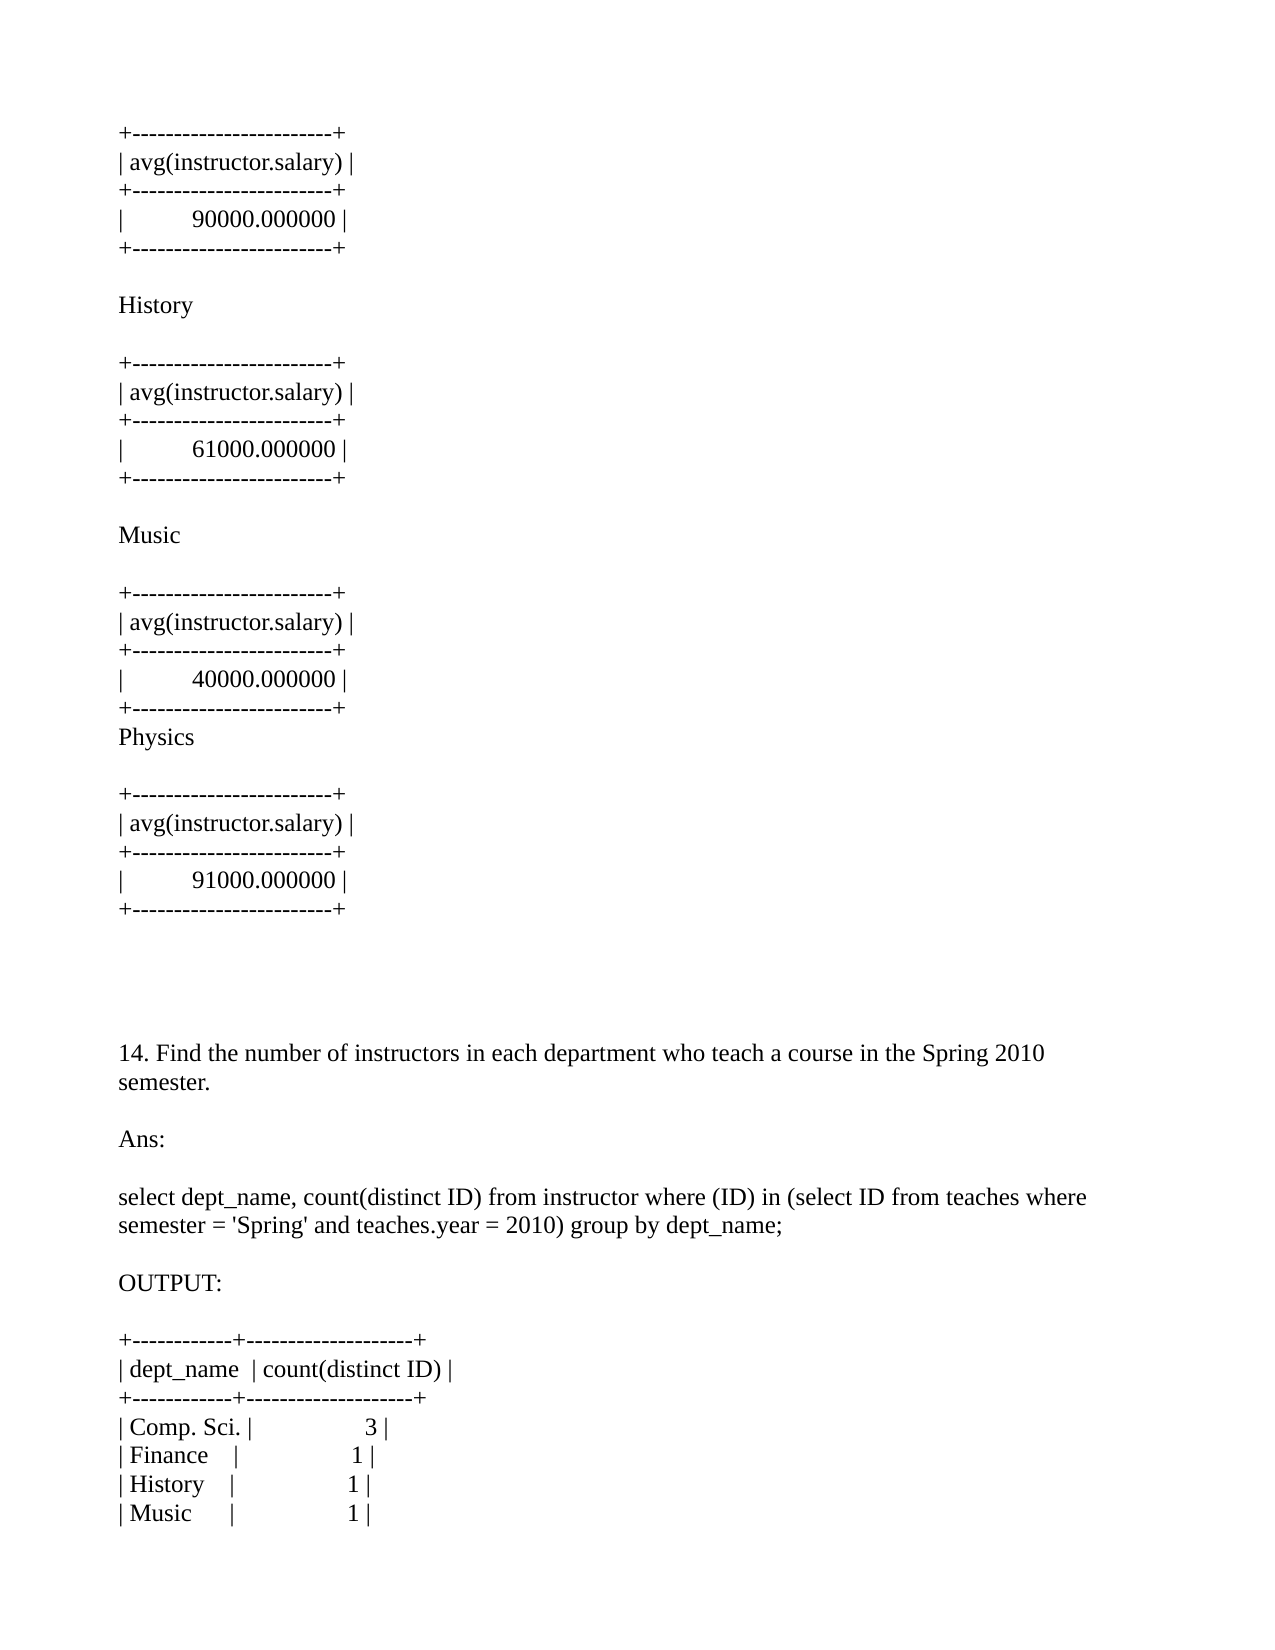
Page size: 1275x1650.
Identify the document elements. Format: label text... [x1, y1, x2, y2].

text Ans: [118, 1124, 1157, 1153]
text | 61000.000000 | [118, 434, 1157, 463]
text +------------------------+ [118, 463, 1157, 492]
text +------------------------+ [118, 779, 1157, 808]
text +------------------------+ [118, 118, 1157, 147]
text | Comp. Sci. | 3 | [118, 1412, 1157, 1441]
text 14. Find the number of instructors in each department who teach a course in the Spring 2010 [118, 1038, 1157, 1067]
text | avg(instructor.salary) | [118, 377, 1157, 406]
text | avg(instructor.salary) | [118, 607, 1157, 636]
text +------------+--------------------+ [118, 1326, 1157, 1354]
text | dept_name | count(distinct ID) | [118, 1354, 1157, 1383]
text +------------------------+ [118, 233, 1157, 262]
text | 90000.000000 | [118, 204, 1157, 233]
text | 40000.000000 | [118, 664, 1157, 693]
text +------------+--------------------+ [118, 1383, 1157, 1412]
text +------------------------+ [118, 176, 1157, 204]
text +------------------------+ [118, 837, 1157, 866]
text | avg(instructor.salary) | [118, 147, 1157, 176]
text | Finance | 1 | [118, 1441, 1157, 1469]
text | History | 1 | [118, 1469, 1157, 1498]
text semester. [118, 1067, 1157, 1096]
text | Music | 1 | [118, 1498, 1157, 1527]
text Physics [118, 722, 1157, 751]
text +------------------------+ [118, 406, 1157, 434]
text OUTPUT: [118, 1268, 1157, 1297]
text | 91000.000000 | [118, 866, 1157, 894]
text Music [118, 521, 1157, 549]
text +------------------------+ [118, 578, 1157, 607]
text select dept_name, count(distinct ID) from instructor where (ID) in (select ID from teaches where semester = 'Spring' and teaches.year = 2010) group by dept_name; [118, 1182, 1157, 1239]
text +------------------------+ [118, 693, 1157, 722]
text +------------------------+ [118, 636, 1157, 664]
text History [118, 291, 1157, 319]
text | avg(instructor.salary) | [118, 808, 1157, 837]
text +------------------------+ [118, 894, 1157, 923]
text +------------------------+ [118, 348, 1157, 377]
